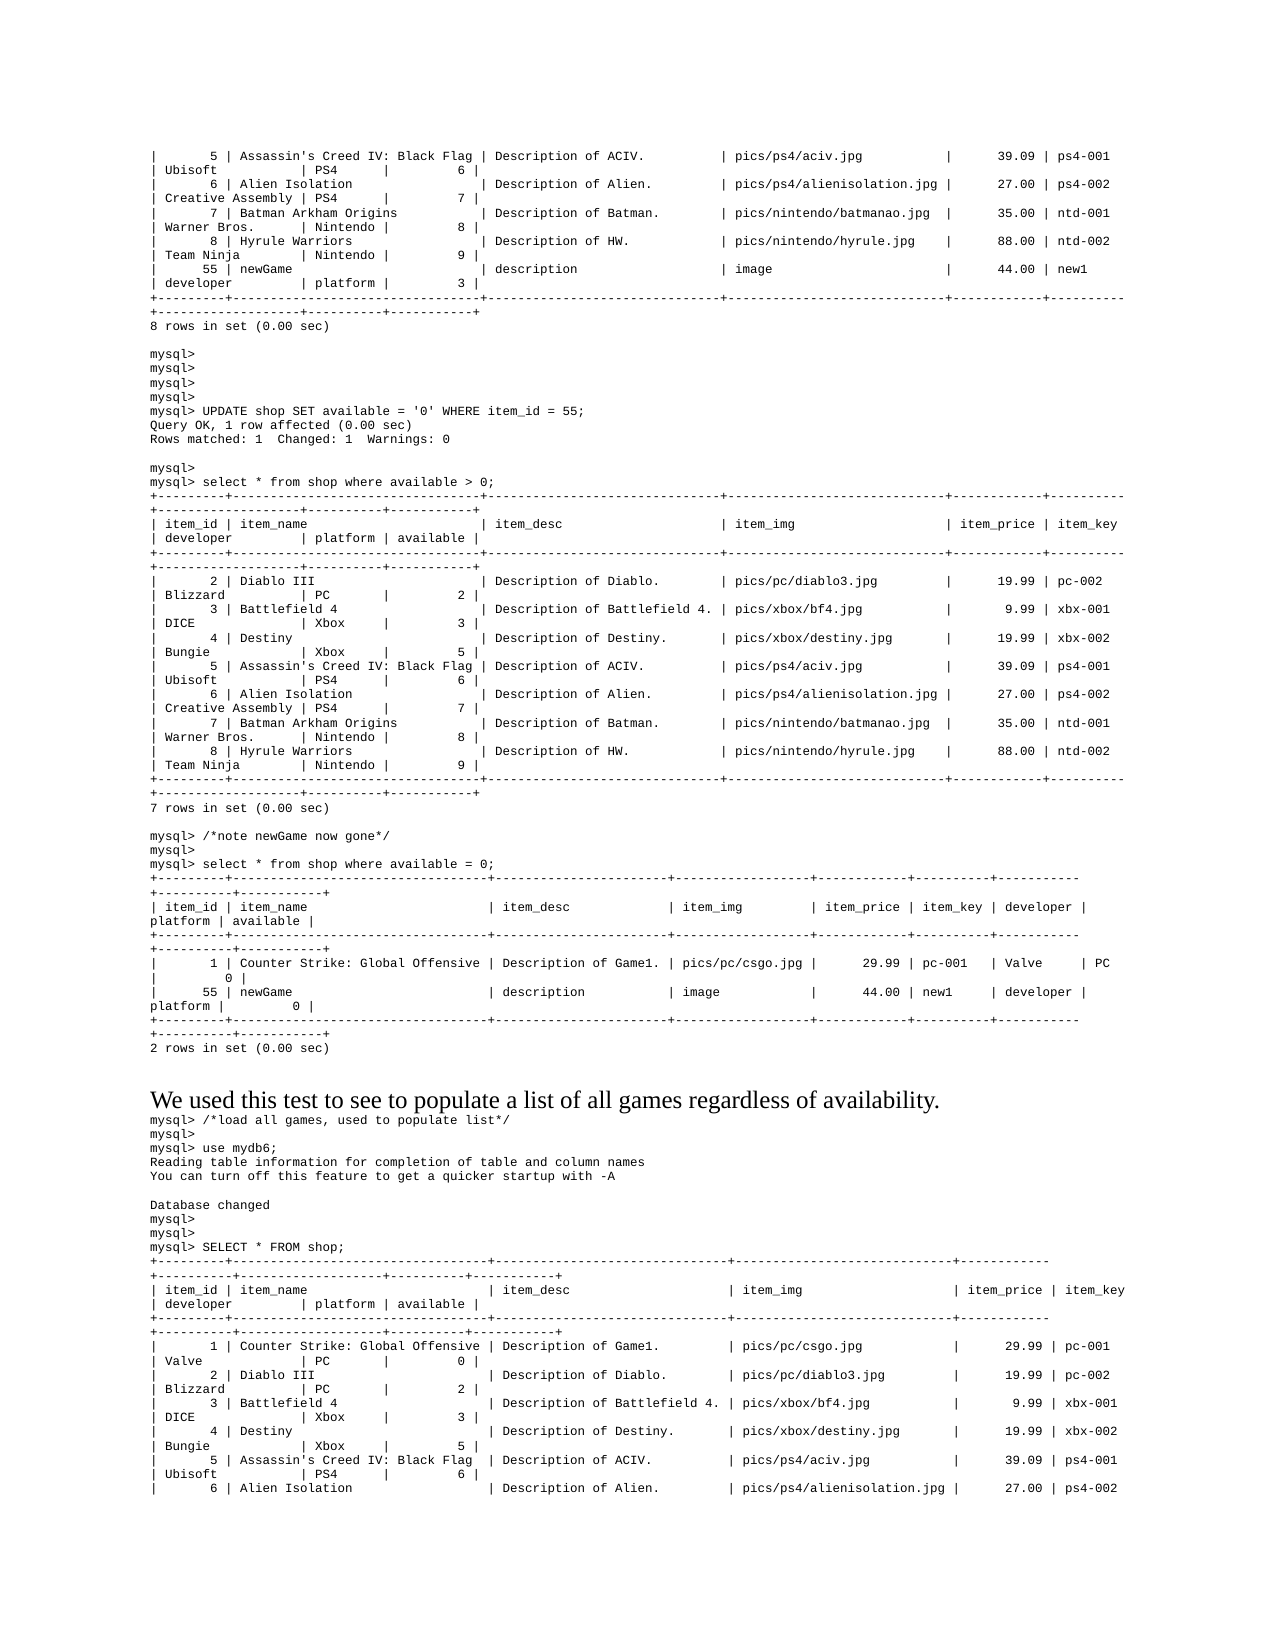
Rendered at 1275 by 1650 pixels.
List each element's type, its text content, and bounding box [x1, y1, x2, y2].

text mysql> UPDATE shop SET available = '0' WHERE item_id = 55; [150, 405, 1125, 419]
text | 1 | Counter Strike: Global Offensive | Description of Game1. | pics/pc/csgo.jpg | 29.99 | pc-001 | Valve | PC | 0 | [150, 1340, 1125, 1369]
text | item_id | item_name | item_desc | item_img | item_price | item_key | developer | platform | available | [150, 518, 1125, 547]
text mysql> select * from shop where available > 0; [150, 476, 1125, 490]
text mysql> [150, 462, 1125, 476]
text +---------+---------------------------------+-------------------------------+-----------------------------+------------+----------+-------------------+----------+-----------+ [150, 547, 1125, 575]
text | 55 | newGame | description | image | 44.00 | new1 | developer | platform | 3 | [150, 263, 1125, 292]
text mysql> /*load all games, used to populate list*/ [150, 1114, 1125, 1128]
text | 2 | Diablo III | Description of Diablo. | pics/pc/diablo3.jpg | 19.99 | pc-002 | Blizzard | PC | 2 | [150, 575, 1125, 603]
text | 6 | Alien Isolation | Description of Alien. | pics/ps4/alienisolation.jpg | 27.00 | ps4-002 | Creative Assembly | PS4 | 7 | [150, 688, 1125, 717]
text We used this test to see to populate a list of all games regardless of availability. [150, 1085, 1125, 1114]
text | 8 | Hyrule Warriors | Description of HW. | pics/nintendo/hyrule.jpg | 88.00 | ntd-002 | Team Ninja | Nintendo | 9 | [150, 745, 1125, 773]
text | 4 | Destiny | Description of Destiny. | pics/xbox/destiny.jpg | 19.99 | xbx-002 | Bungie | Xbox | 5 | [150, 1425, 1125, 1454]
text +---------+----------------------------------+-----------------------+------------------+------------+----------+-----------+----------+-----------+ [150, 1014, 1125, 1042]
text mysql> [150, 377, 1125, 391]
text mysql> [150, 1128, 1125, 1142]
text | 5 | Assassin's Creed IV: Black Flag | Description of ACIV. | pics/ps4/aciv.jpg | 39.09 | ps4-001 | Ubisoft | PS4 | 6 | [150, 1454, 1125, 1482]
text | 8 | Hyrule Warriors | Description of HW. | pics/nintendo/hyrule.jpg | 88.00 | ntd-002 | Team Ninja | Nintendo | 9 | [150, 235, 1125, 263]
text mysql> [150, 1227, 1125, 1241]
text mysql> select * from shop where available = 0; [150, 858, 1125, 872]
text +---------+---------------------------------+-------------------------------+-----------------------------+------------+----------+-------------------+----------+-----------+ [150, 292, 1125, 320]
text | 2 | Diablo III | Description of Diablo. | pics/pc/diablo3.jpg | 19.99 | pc-002 | Blizzard | PC | 2 | [150, 1369, 1125, 1397]
text | item_id | item_name | item_desc | item_img | item_price | item_key | developer | platform | available | [150, 901, 1125, 929]
text mysql> [150, 1213, 1125, 1227]
text 8 rows in set (0.00 sec) [150, 320, 1125, 334]
text +---------+----------------------------------+-------------------------------+-----------------------------+------------+----------+-------------------+----------+-----------+ [150, 1255, 1125, 1284]
text | 4 | Destiny | Description of Destiny. | pics/xbox/destiny.jpg | 19.99 | xbx-002 | Bungie | Xbox | 5 | [150, 632, 1125, 660]
text mysql> [150, 362, 1125, 377]
text Reading table information for completion of table and column names [150, 1156, 1125, 1170]
text mysql> [150, 844, 1125, 858]
text Database changed [150, 1199, 1125, 1213]
text | 7 | Batman Arkham Origins | Description of Batman. | pics/nintendo/batmanao.jpg | 35.00 | ntd-001 | Warner Bros. | Nintendo | 8 | [150, 207, 1125, 235]
text 2 rows in set (0.00 sec) [150, 1042, 1125, 1057]
text | item_id | item_name | item_desc | item_img | item_price | item_key | developer | platform | available | [150, 1284, 1125, 1312]
text | 6 | Alien Isolation | Description of Alien. | pics/ps4/alienisolation.jpg | 27.00 | ps4-002 [150, 1482, 1125, 1496]
text | 5 | Assassin's Creed IV: Black Flag | Description of ACIV. | pics/ps4/aciv.jpg | 39.09 | ps4-001 | Ubisoft | PS4 | 6 | [150, 150, 1125, 178]
text +---------+----------------------------------+-----------------------+------------------+------------+----------+-----------+----------+-----------+ [150, 929, 1125, 957]
text +---------+---------------------------------+-------------------------------+-----------------------------+------------+----------+-------------------+----------+-----------+ [150, 773, 1125, 802]
text +---------+----------------------------------+-------------------------------+-----------------------------+------------+----------+-------------------+----------+-----------+ [150, 1312, 1125, 1340]
text mysql> /*note newGame now gone*/ [150, 830, 1125, 844]
text | 1 | Counter Strike: Global Offensive | Description of Game1. | pics/pc/csgo.jpg | 29.99 | pc-001 | Valve | PC | 0 | [150, 957, 1125, 986]
text mysql> [150, 348, 1125, 362]
text mysql> [150, 391, 1125, 405]
text mysql> SELECT * FROM shop; [150, 1241, 1125, 1255]
text Rows matched: 1 Changed: 1 Warnings: 0 [150, 433, 1125, 447]
text You can turn off this feature to get a quicker startup with -A [150, 1170, 1125, 1184]
text | 3 | Battlefield 4 | Description of Battlefield 4. | pics/xbox/bf4.jpg | 9.99 | xbx-001 | DICE | Xbox | 3 | [150, 1397, 1125, 1425]
text +---------+---------------------------------+-------------------------------+-----------------------------+------------+----------+-------------------+----------+-----------+ [150, 490, 1125, 518]
text | 5 | Assassin's Creed IV: Black Flag | Description of ACIV. | pics/ps4/aciv.jpg | 39.09 | ps4-001 | Ubisoft | PS4 | 6 | [150, 660, 1125, 688]
text | 55 | newGame | description | image | 44.00 | new1 | developer | platform | 0 | [150, 986, 1125, 1014]
text | 6 | Alien Isolation | Description of Alien. | pics/ps4/alienisolation.jpg | 27.00 | ps4-002 | Creative Assembly | PS4 | 7 | [150, 178, 1125, 207]
text mysql> use mydb6; [150, 1142, 1125, 1156]
text 7 rows in set (0.00 sec) [150, 802, 1125, 816]
text Query OK, 1 row affected (0.00 sec) [150, 419, 1125, 433]
text +---------+----------------------------------+-----------------------+------------------+------------+----------+-----------+----------+-----------+ [150, 872, 1125, 901]
text | 3 | Battlefield 4 | Description of Battlefield 4. | pics/xbox/bf4.jpg | 9.99 | xbx-001 | DICE | Xbox | 3 | [150, 603, 1125, 632]
text | 7 | Batman Arkham Origins | Description of Batman. | pics/nintendo/batmanao.jpg | 35.00 | ntd-001 | Warner Bros. | Nintendo | 8 | [150, 717, 1125, 745]
